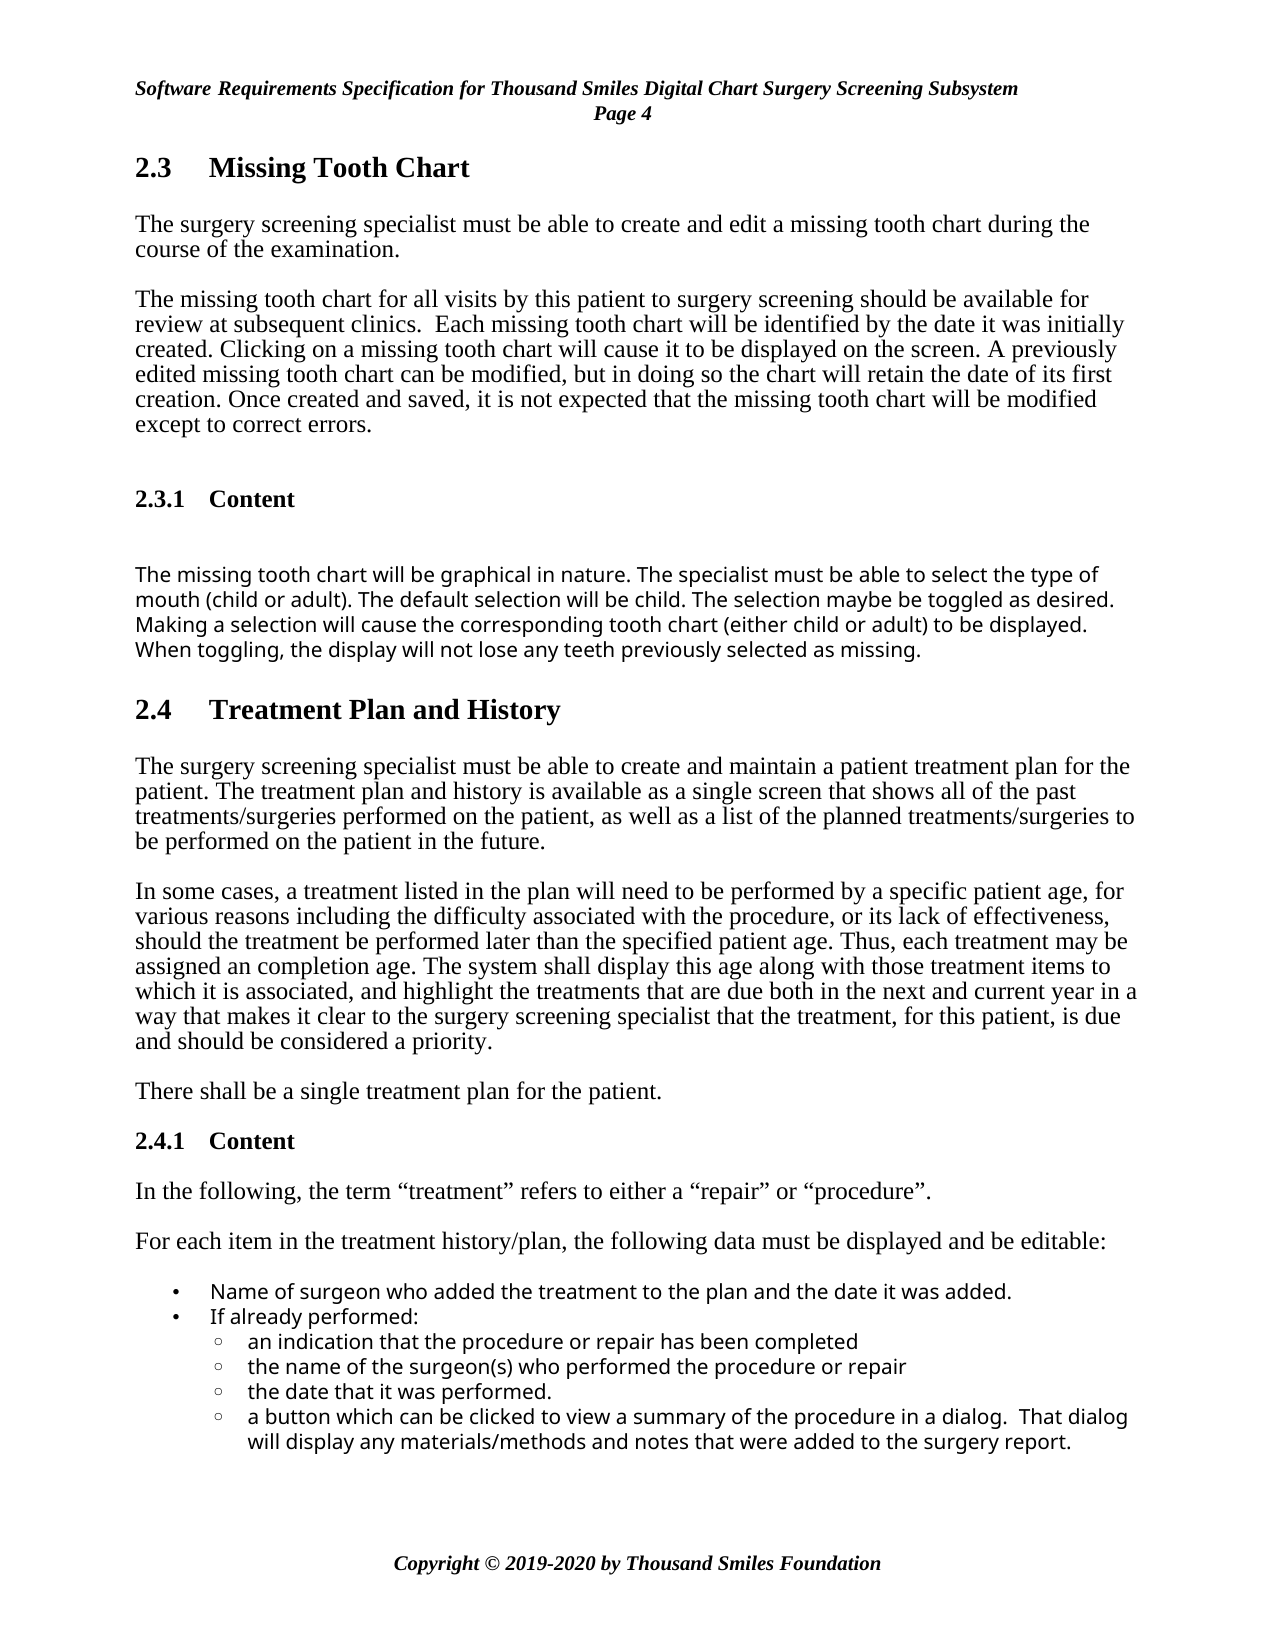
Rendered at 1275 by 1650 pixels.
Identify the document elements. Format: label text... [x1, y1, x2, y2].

text In some cases, a treatment listed in the plan will need to be performed by a specific patient age, for various reasons including the difficulty associated with the procedure, or its lack of effectiveness, should the treatment be performed later than the specified patient age. Thus, each treatment may be assigned an completion age. The system shall display this age along with those treatment items to which it is associated, and highlight the treatments that are due both in the next and current year in a way that makes it clear to the surgery screening specialist that the treatment, for this patient, is due and should be considered a priority. [135, 879, 1140, 1054]
list the date that it was performed. [210, 1379, 1140, 1404]
list an indication that the procedure or repair has been completed [210, 1329, 1140, 1354]
list the name of the surgeon(s) who performed the procedure or repair [210, 1354, 1140, 1379]
list If already performed: [172, 1304, 1140, 1329]
subtitle Missing Tooth Chart [135, 150, 1140, 183]
list Name of surgeon who added the treatment to the plan and the date it was added. [172, 1279, 1140, 1304]
text The missing tooth chart for all visits by this patient to surgery screening should be available for review at subsequent clinics. Each missing tooth chart will be identified by the date it was initially created. Clicking on a missing tooth chart will cause it to be displayed on the screen. A previously edited missing tooth chart can be modified, but in doing so the chart will retain the date of its first creation. Once created and saved, it is not expected that the missing tooth chart will be modified except to correct errors. [135, 288, 1140, 438]
subtitle Content [135, 488, 1140, 513]
text The missing tooth chart will be graphical in nature. The specialist must be able to select the type of mouth (child or adult). The default selection will be child. The selection maybe be toggled as desired. Making a selection will cause the corresponding tooth chart (either child or adult) to be displayed. When toggling, the display will not lose any teeth previously selected as missing. [135, 563, 1140, 663]
list a button which can be clicked to view a summary of the procedure in a dialog. That dialog will display any materials/methods and notes that were added to the surgery report. [210, 1404, 1140, 1454]
subtitle Treatment Plan and History [135, 692, 1140, 725]
text The surgery screening specialist must be able to create and maintain a patient treatment plan for the patient. The treatment plan and history is available as a single screen that shows all of the past treatments/surgeries performed on the patient, as well as a list of the planned treatments/surgeries to be performed on the patient in the future. [135, 754, 1140, 854]
text The surgery screening specialist must be able to create and edit a missing tooth chart during the course of the examination. [135, 213, 1140, 263]
text For each item in the treatment history/plan, the following data must be displayed and be editable: [135, 1229, 1140, 1254]
subtitle Content [135, 1129, 1140, 1154]
text There shall be a single treatment plan for the patient. [135, 1079, 1140, 1104]
text In the following, the term “treatment” refers to either a “repair” or “procedure”. [135, 1179, 1140, 1204]
